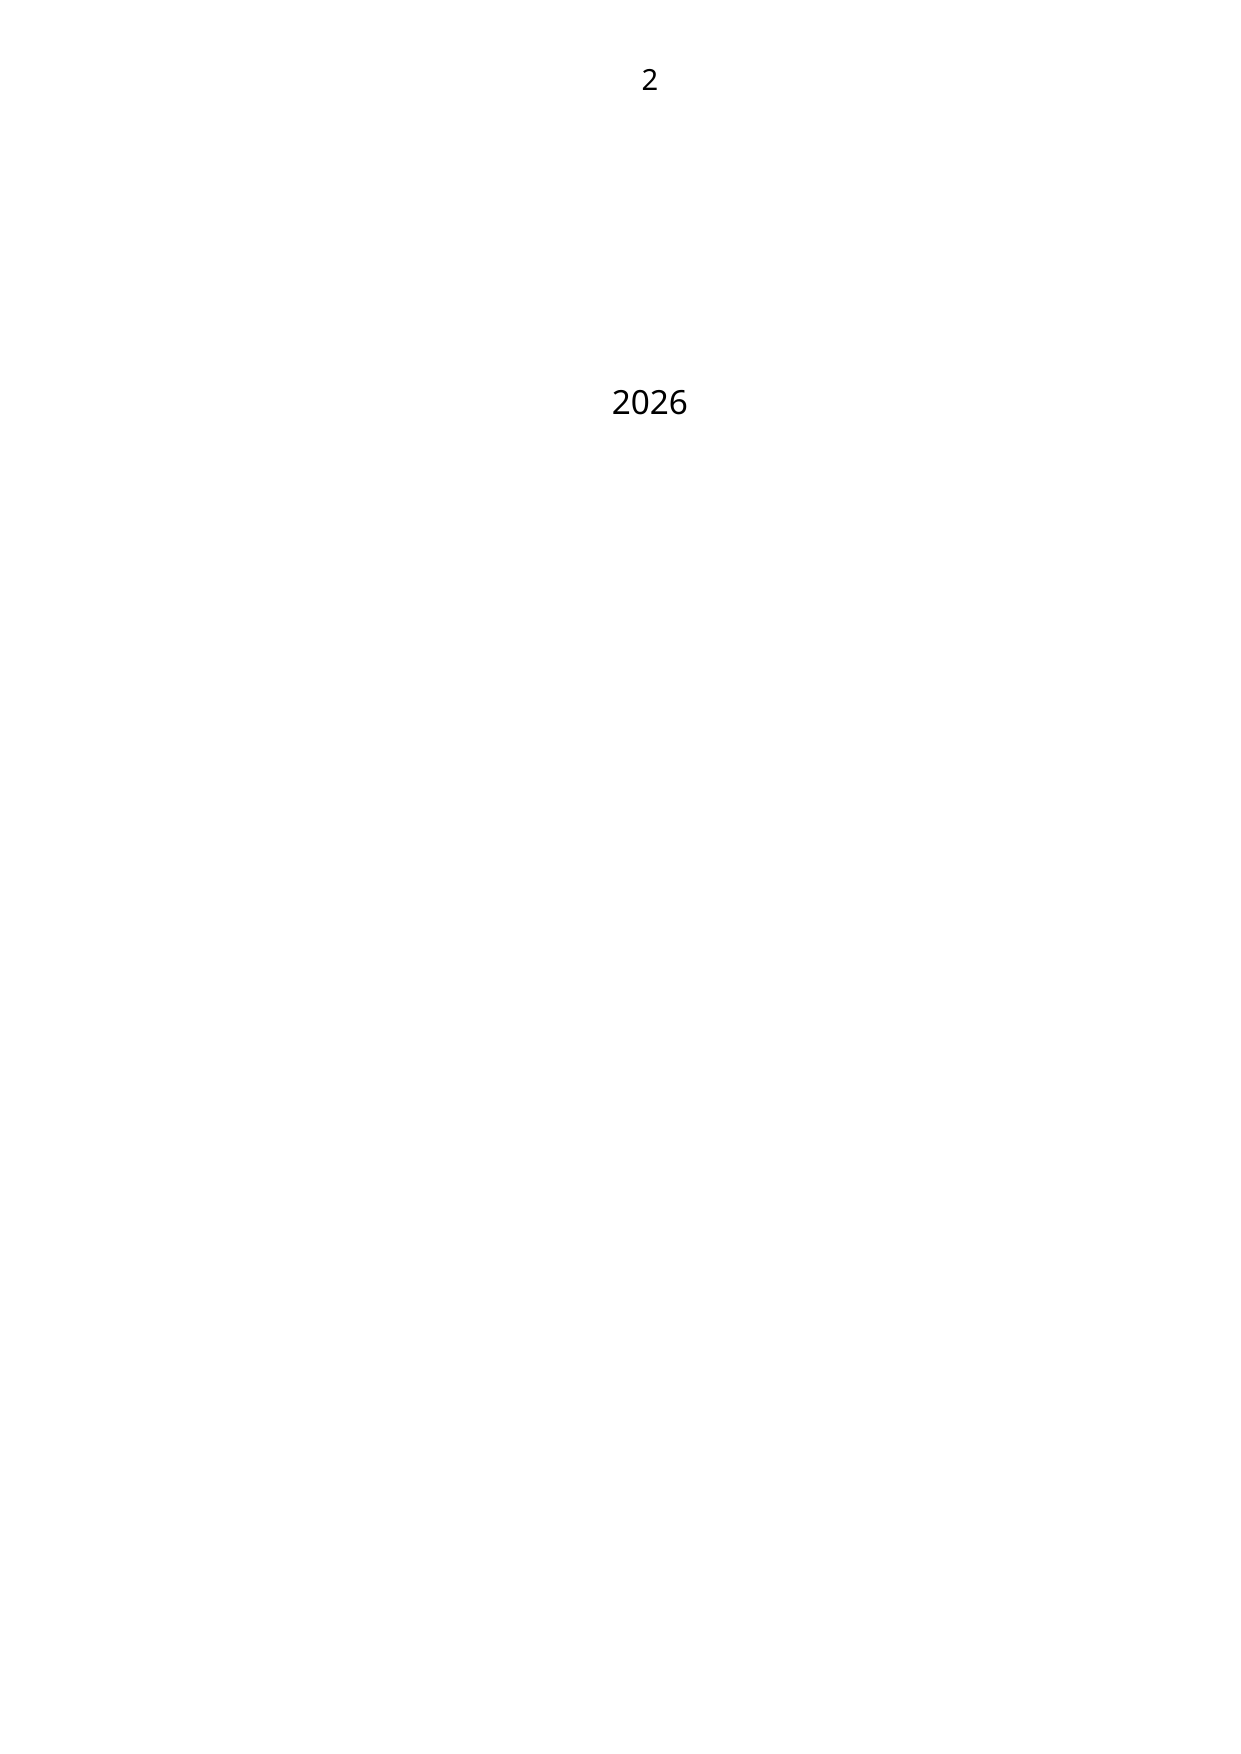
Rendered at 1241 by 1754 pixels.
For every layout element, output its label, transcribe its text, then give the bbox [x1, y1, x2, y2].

text 2026 [118, 379, 1181, 424]
